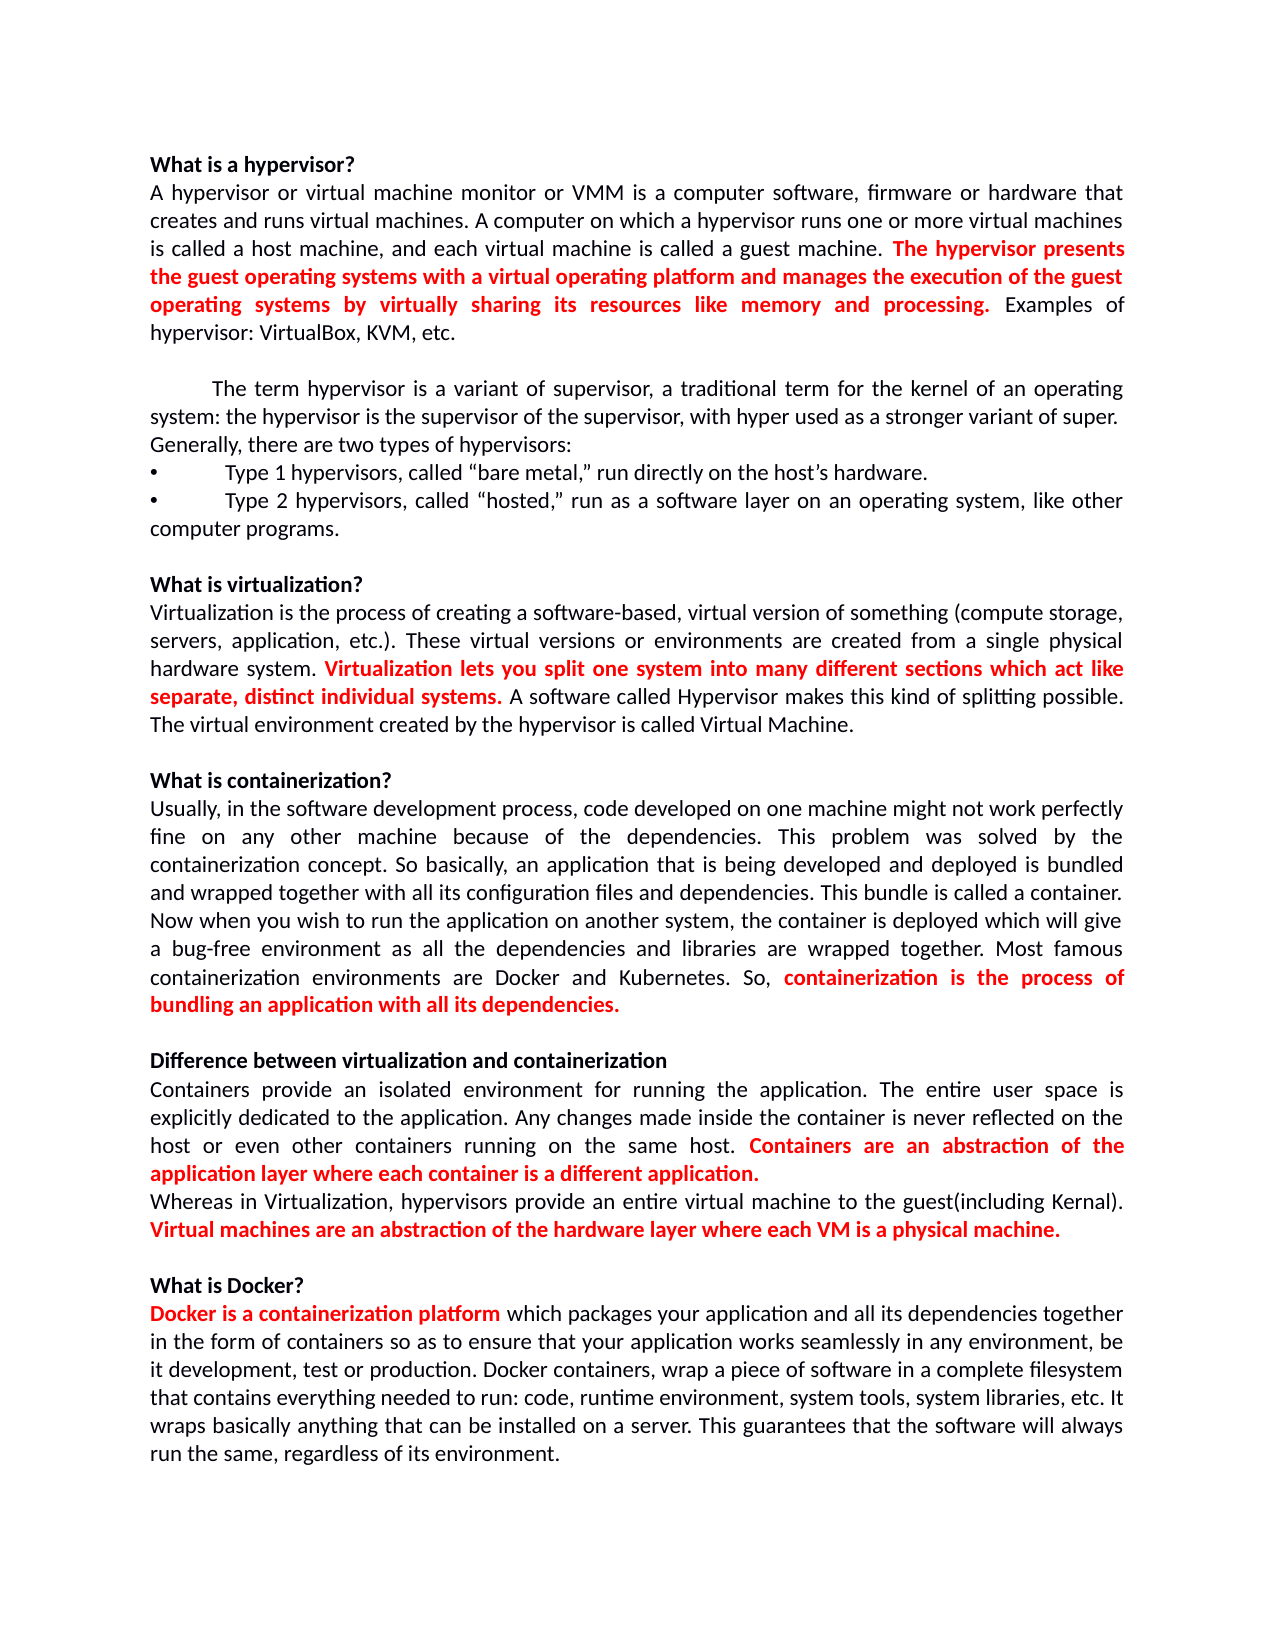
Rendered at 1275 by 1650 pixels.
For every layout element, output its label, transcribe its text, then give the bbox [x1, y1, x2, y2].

text Generally, there are two types of hypervisors: [150, 430, 1125, 458]
text Containers provide an isolated environment for running the application. The entire user space is explicitly dedicated to the application. Any changes made inside the container is never reflected on the host or even other containers running on the same host. Containers are an abstraction of the application layer where each container is a different application. [150, 1075, 1125, 1187]
text Virtualization is the process of creating a software-based, virtual version of something (compute storage, servers, application, etc.). These virtual versions or environments are created from a single physical hardware system. Virtualization lets you split one system into many different sections which act like separate, distinct individual systems. A software called Hypervisor makes this kind of splitting possible. The virtual environment created by the hypervisor is called Virtual Machine. [150, 598, 1125, 738]
text Docker is a containerization platform which packages your application and all its dependencies together in the form of containers so as to ensure that your application works seamlessly in any environment, be it development, test or production. Docker containers, wrap a piece of software in a complete filesystem that contains everything needed to run: code, runtime environment, system tools, system libraries, etc. It wraps basically anything that can be installed on a server. This guarantees that the software will always run the same, regardless of its environment. [150, 1299, 1125, 1467]
text What is Docker? [150, 1271, 1125, 1299]
text The term hypervisor is a variant of supervisor, a traditional term for the kernel of an operating system: the hypervisor is the supervisor of the supervisor, with hyper used as a stronger variant of super. [150, 374, 1125, 430]
text A hypervisor or virtual machine monitor or VMM is a computer software, firmware or hardware that creates and runs virtual machines. A computer on which a hypervisor runs one or more virtual machines is called a host machine, and each virtual machine is called a guest machine. The hypervisor presents the guest operating systems with a virtual operating platform and manages the execution of the guest operating systems by virtually sharing its resources like memory and processing. Examples of hypervisor: VirtualBox, KVM, etc. [150, 178, 1125, 346]
text What is virtualization? [150, 570, 1125, 598]
text What is a hypervisor? [150, 150, 1125, 178]
text Usually, in the software development process, code developed on one machine might not work perfectly fine on any other machine because of the dependencies. This problem was solved by the containerization concept. So basically, an application that is being developed and deployed is bundled and wrapped together with all its configuration files and dependencies. This bundle is called a container. Now when you wish to run the application on another system, the container is deployed which will give a bug-free environment as all the dependencies and libraries are wrapped together. Most famous containerization environments are Docker and Kubernetes. So, containerization is the process of bundling an application with all its dependencies. [150, 794, 1125, 1019]
text What is containerization? [150, 766, 1125, 794]
text Difference between virtualization and containerization [150, 1047, 1125, 1075]
text Whereas in Virtualization, hypervisors provide an entire virtual machine to the guest(including Kernal). Virtual machines are an abstraction of the hardware layer where each VM is a physical machine. [150, 1187, 1125, 1243]
list Type 2 hypervisors, called “hosted,” run as a software layer on an operating system, like other computer programs. [150, 486, 1125, 542]
list Type 1 hypervisors, called “bare metal,” run directly on the host’s hardware. [150, 458, 1125, 486]
